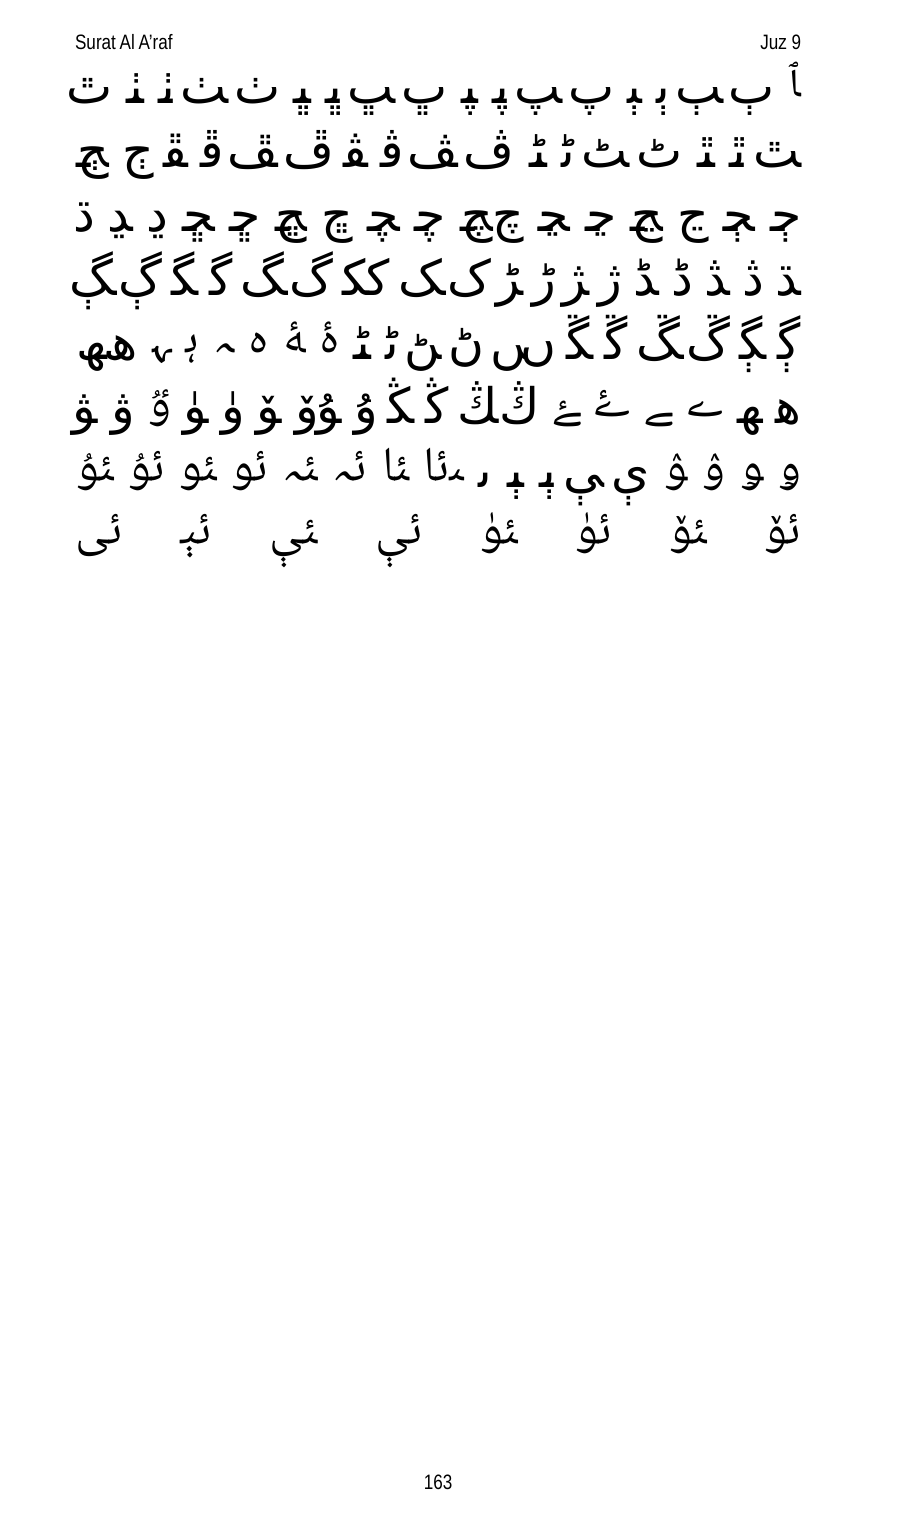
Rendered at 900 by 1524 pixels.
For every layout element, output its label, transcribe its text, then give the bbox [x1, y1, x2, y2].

text ﭑ ﭒ ﭓ ﭔ ﭕ ﭖ ﭗ ﭘ ﭙ ﭚ ﭛ ﭜ ﭝ ﭞ ﭟ ﭠ ﭡ ﭢ ﭣ ﭤ ﭥ ﭦ ﭧ ﭨ ﭩ ﭪ ﭫ ﭬ ﭭ ﭮ ﭯ ﭰ ﭱ ﭲ ﭳ ﭴ ﭵ ﭶ ﭷ ﭸ ﭹ ﭺﭻ ﭼ ﭽ ﭾ ﭿ ﮀ ﮁ ﮂ ﮃ ﮄ ﮅ ﮆ ﮇ ﮈ ﮉ ﮊ ﮋ ﮌ ﮍ ﮎ ﮏ ﮐﮑ ﮒ ﮓ ﮔ ﮕ ﮖ ﮗ ﮘ ﮙ ﮚ ﮛ ﮜ ﮝ ﮞﮟ ﮠ ﮡ ﮢ ﮣ ﮤ ﮥ ﮦ ﮧ ﮨ ﮩ ﮪﮫ ﮬ ﮭ ﮮ ﮯ ﮰ ﮱ ﯓ ﯔ ﯕ ﯖ ﯗ ﯘﯙ ﯚ ﯛ ﯜ ﯝ ﯞ ﯟ ﯠ ﯡ ﯢ ﯣ ﯤ ﯥ ﯦ ﯧ ﯨ ﯩﯪ ﯫ ﯬ ﯭ ﯮ ﯯ ﯰ ﯱ ﯲ ﯳ ﯴ ﯵ ﯶ ﯷ ﯸ ﯹ [75, 60, 801, 571]
